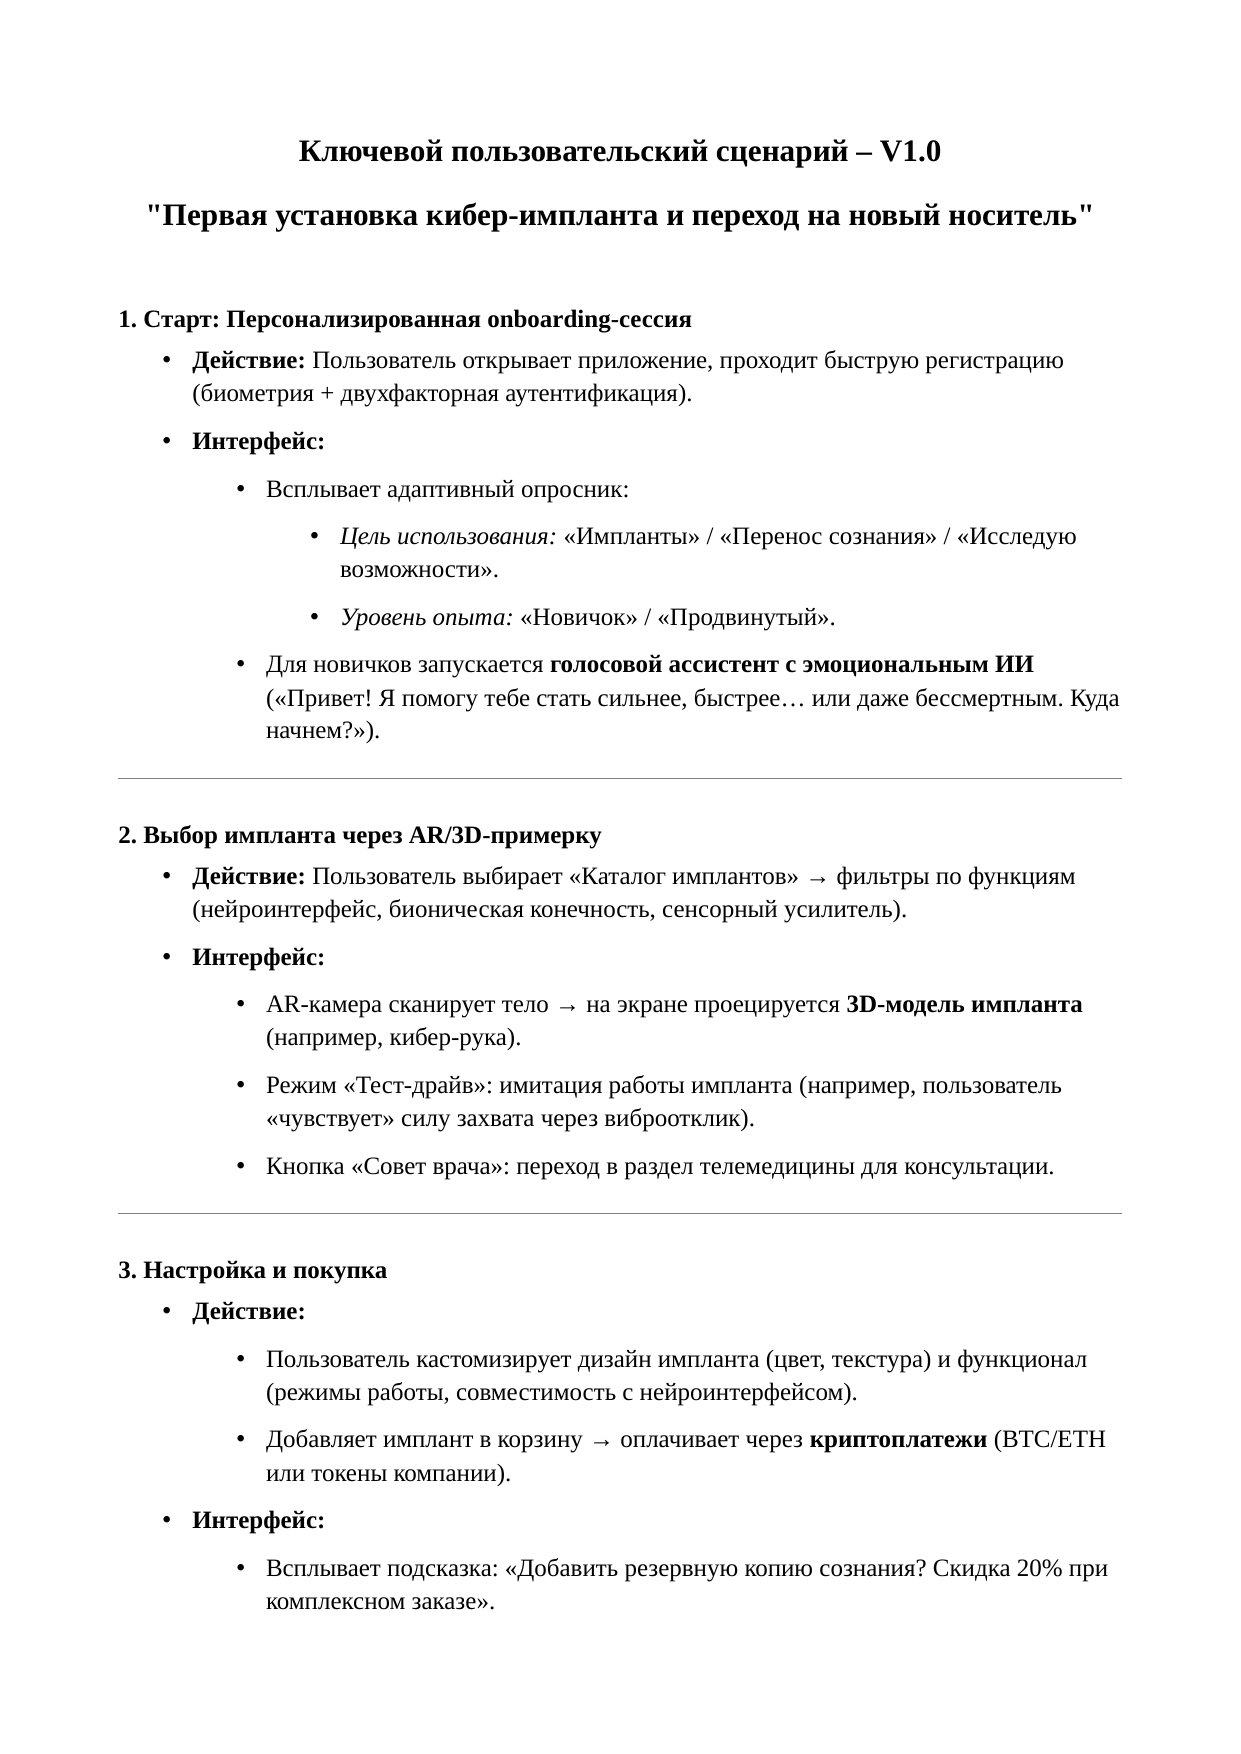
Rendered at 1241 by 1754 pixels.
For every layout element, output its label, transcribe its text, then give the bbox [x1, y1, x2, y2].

subtitle 1. Старт: Персонализированная onboarding-сессия [118, 304, 1122, 333]
list Кнопка «Совет врача»: переход в раздел телемедицины для консультации. [236, 1151, 1122, 1179]
subtitle Ключевой пользовательский сценарий – V1.0 [118, 133, 1122, 169]
list Действие: Пользователь выбирает «Каталог имплантов» → фильтры по функциям (нейроинтерфейс, бионическая конечность, сенсорный усилитель). [162, 861, 1122, 923]
list Уровень опыта: «Новичок» / «Продвинутый». [310, 602, 1122, 631]
list Для новичков запускается голосовой ассистент с эмоциональным ИИ («Привет! Я помогу тебе стать сильнее, быстрее… или даже бессмертным. Куда начнем?»). [236, 649, 1122, 744]
list AR-камера сканирует тело → на экране проецируется 3D-модель импланта (например, кибер-рука). [236, 989, 1122, 1051]
subtitle 2. Выбор импланта через AR/3D-примерку [118, 820, 1122, 849]
list Интерфейс: [162, 426, 1122, 455]
list Всплывает подсказка: «Добавить резервную копию сознания? Скидка 20% при комплексном заказе». [236, 1553, 1122, 1614]
list Всплывает адаптивный опросник: [236, 474, 1122, 502]
list Действие: Пользователь открывает приложение, проходит быструю регистрацию (биометрия + двухфакторная аутентификация). [162, 346, 1122, 407]
list Пользователь кастомизирует дизайн импланта (цвет, текстура) и функционал (режимы работы, совместимость с нейроинтерфейсом). [236, 1344, 1122, 1406]
list Цель использования: «Импланты» / «Перенос сознания» / «Исследую возможности». [310, 521, 1122, 583]
list Режим «Тест-драйв»: имитация работы импланта (например, пользователь «чувствует» силу захвата через виброотклик). [236, 1070, 1122, 1132]
subtitle "Первая установка кибер-импланта и переход на новый носитель" [118, 196, 1122, 232]
subtitle 3. Настройка и покупка [118, 1255, 1122, 1284]
list Интерфейс: [162, 1505, 1122, 1534]
list Интерфейс: [162, 942, 1122, 971]
list Добавляет имплант в корзину → оплачивает через криптоплатежи (BTC/ETH или токены компании). [236, 1424, 1122, 1486]
list Действие: [162, 1296, 1122, 1325]
